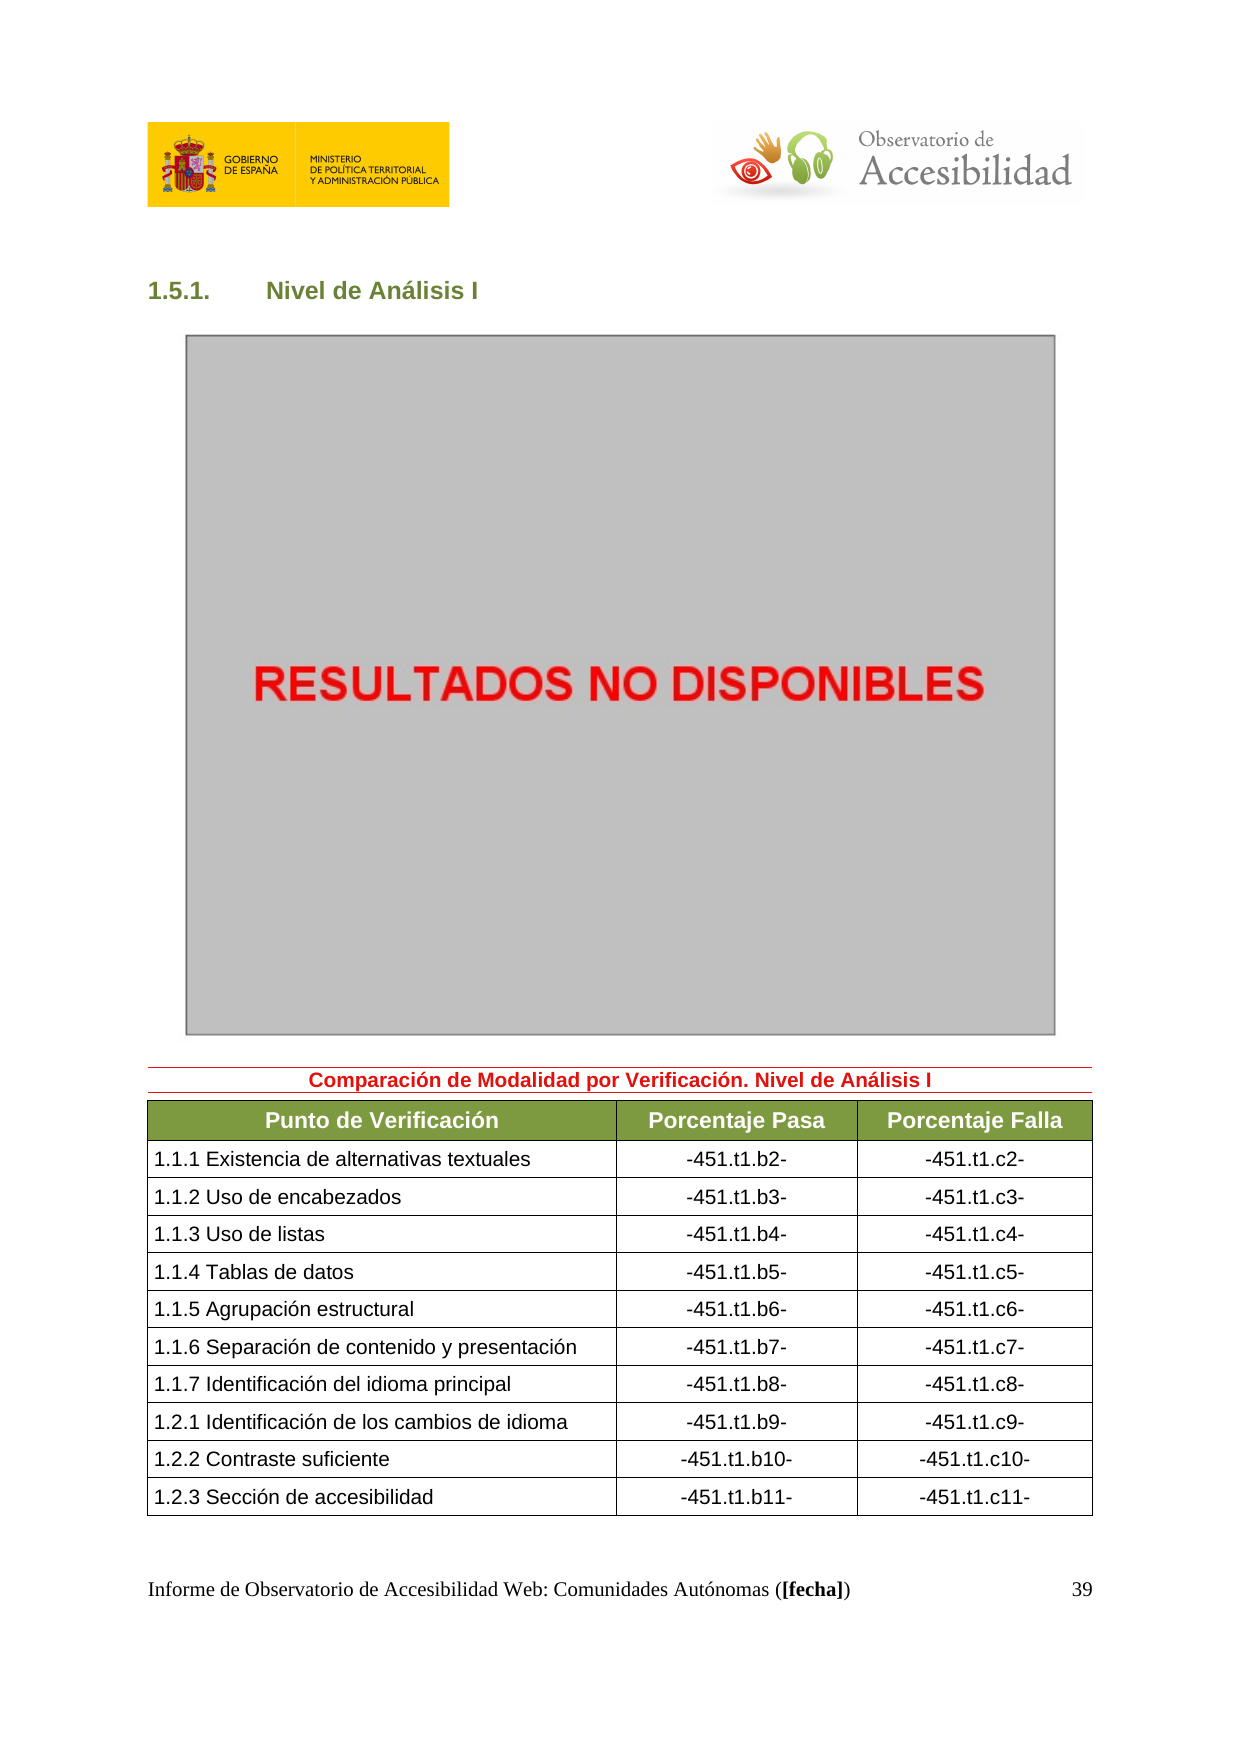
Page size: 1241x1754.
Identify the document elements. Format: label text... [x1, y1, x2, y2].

table_cell 1.2.3 Sección de accesibilidad [148, 1478, 616, 1515]
table_cell -451.t1.c7- [858, 1328, 1092, 1365]
text Comparación de Modalidad por Verificación. Nivel de Análisis I [148, 1068, 1092, 1092]
table_cell -451.t1.b11- [617, 1478, 857, 1515]
table_cell -451.t1.b3- [617, 1178, 857, 1215]
table_header Punto de Verificación [148, 1101, 616, 1140]
picture [147, 122, 450, 207]
table_cell -451.t1.c4- [858, 1216, 1092, 1252]
table_cell -451.t1.c8- [858, 1366, 1092, 1402]
table_cell 1.1.2 Uso de encabezados [148, 1178, 616, 1215]
table_cell 1.1.7 Identificación del idioma principal [148, 1366, 616, 1402]
table_cell -451.t1.b2- [617, 1141, 857, 1177]
table_cell -451.t1.c9- [858, 1403, 1092, 1440]
table_cell -451.t1.c6- [858, 1291, 1092, 1327]
table_cell -451.t1.c5- [858, 1253, 1092, 1290]
table_cell 1.1.4 Tablas de datos [148, 1253, 616, 1290]
table_cell -451.t1.b7- [617, 1328, 857, 1365]
table_cell 1.2.1 Identificación de los cambios de idioma [148, 1403, 616, 1440]
table_cell -451.t1.c2- [858, 1141, 1092, 1177]
table_cell -451.t1.c3- [858, 1178, 1092, 1215]
table_cell -451.t1.c11- [858, 1478, 1092, 1515]
table_cell 1.1.1 Existencia de alternativas textuales [148, 1141, 616, 1177]
table_cell 1.1.5 Agrupación estructural [148, 1291, 616, 1327]
table_cell 1.1.6 Separación de contenido y presentación [148, 1328, 616, 1365]
table_cell -451.t1.b8- [617, 1366, 857, 1402]
table_header Porcentaje Falla [858, 1101, 1092, 1140]
table_cell -451.t1.b4- [617, 1216, 857, 1252]
table_cell -451.t1.b10- [617, 1441, 857, 1477]
table_header Porcentaje Pasa [617, 1101, 857, 1140]
table_cell 1.2.2 Contraste suficiente [148, 1441, 616, 1477]
table_cell -451.t1.b9- [617, 1403, 857, 1440]
table_cell -451.t1.b5- [617, 1253, 857, 1290]
table_cell -451.t1.b6- [617, 1291, 857, 1327]
picture [710, 122, 1086, 205]
picture [178, 332, 1062, 1042]
table_cell -451.t1.c10- [858, 1441, 1092, 1477]
list Nivel de Análisis I [148, 276, 1092, 304]
table_cell 1.1.3 Uso de listas [148, 1216, 616, 1252]
